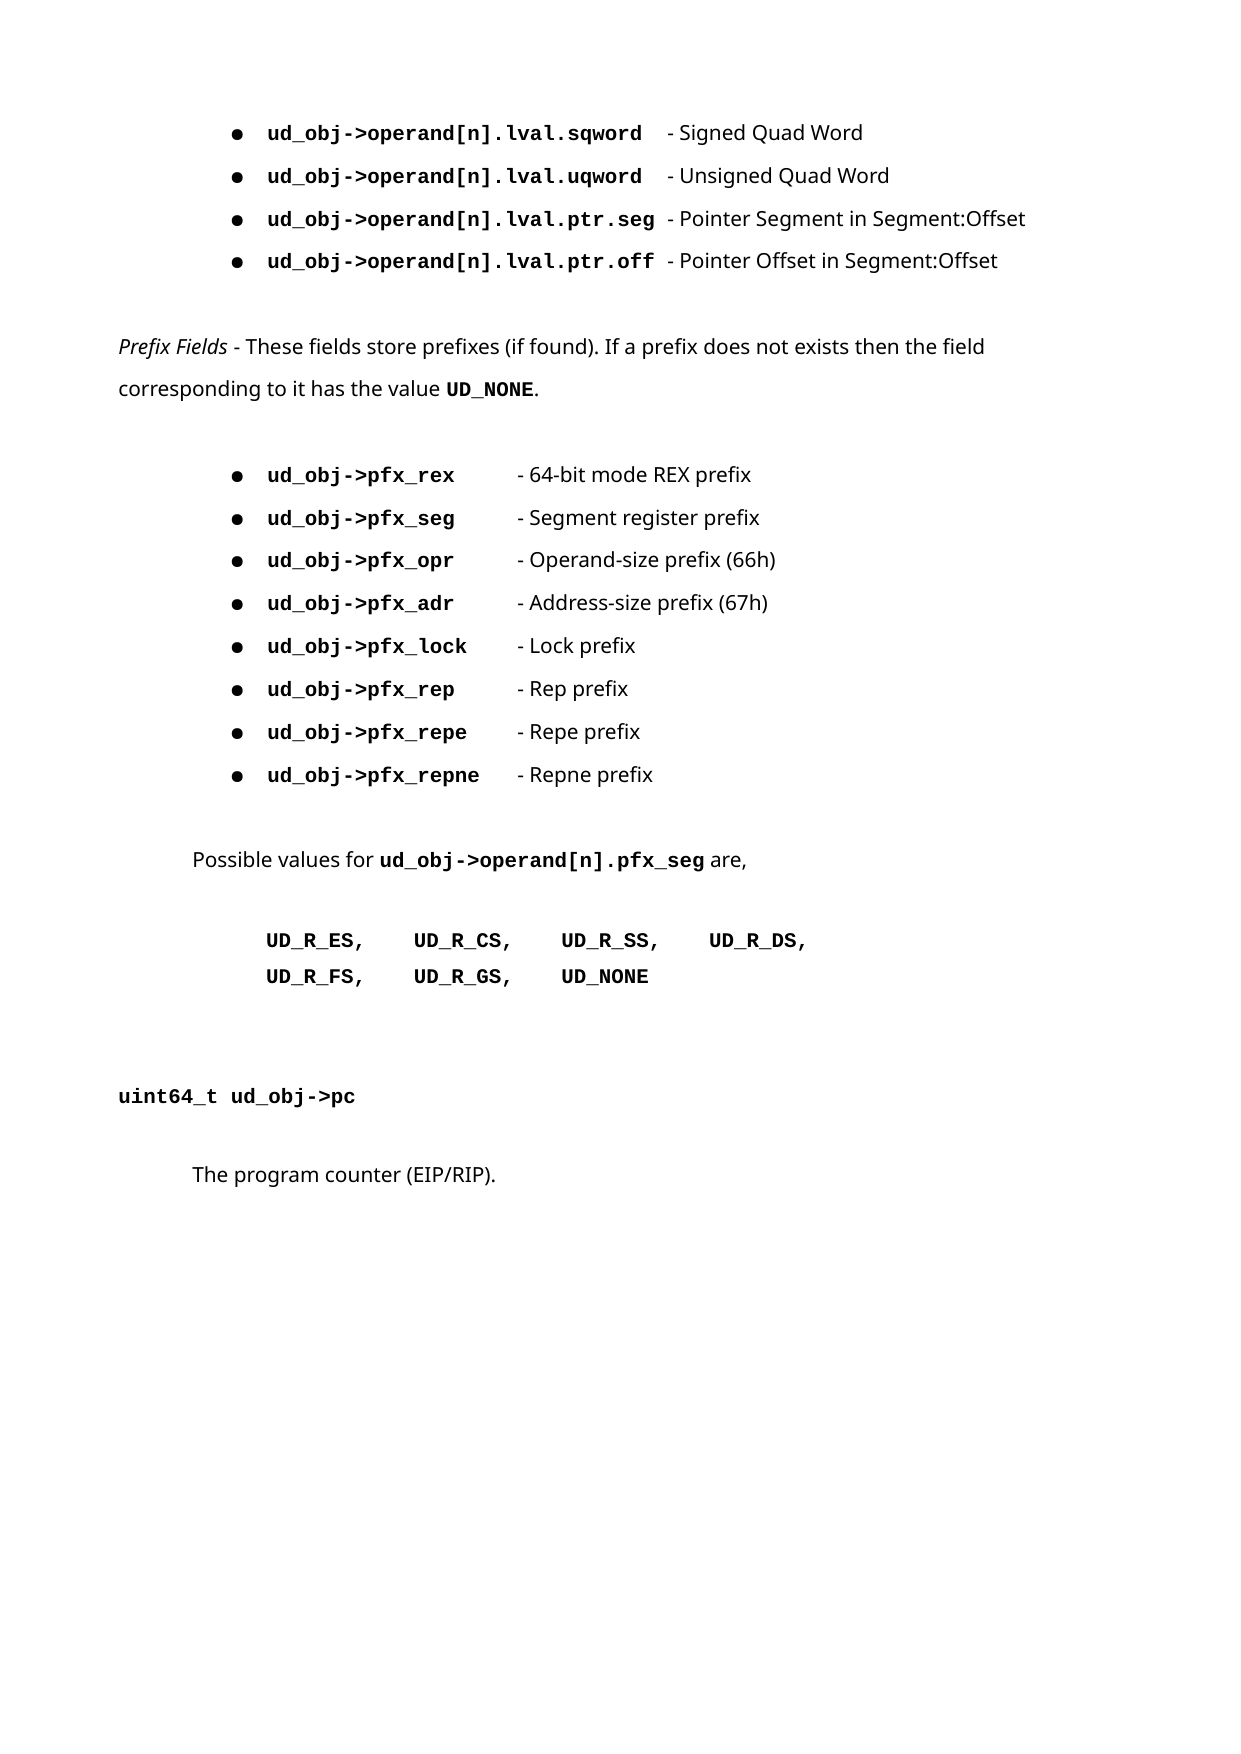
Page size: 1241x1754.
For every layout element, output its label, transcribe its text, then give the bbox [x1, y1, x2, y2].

text The program counter (EIP/RIP). [192, 1160, 1122, 1188]
list ud_obj->pfx_lock - Lock prefix [229, 631, 1122, 660]
list ud_obj->operand[n].lval.ptr.off - Pointer Offset in Segment:Offset [229, 247, 1122, 275]
text uint64_t ud_obj->pc [118, 1087, 1122, 1110]
text Prefix Fields - These fields store prefixes (if found). If a prefix does not exists then the field corresponding to it has the value UD_NONE. [118, 332, 1122, 403]
text Possible values for ud_obj->operand[n].pfx_seg are, [192, 845, 1122, 874]
list ud_obj->pfx_rep - Rep prefix [229, 674, 1122, 703]
list ud_obj->pfx_repe - Repe prefix [229, 717, 1122, 745]
list ud_obj->pfx_adr - Address-size prefix (67h) [229, 588, 1122, 617]
list ud_obj->operand[n].lval.sqword - Signed Quad Word [229, 118, 1122, 147]
text UD_R_ES, UD_R_CS, UD_R_SS, UD_R_DS, [266, 931, 1122, 954]
list ud_obj->pfx_seg - Segment register prefix [229, 503, 1122, 531]
list ud_obj->pfx_opr - Operand-size prefix (66h) [229, 546, 1122, 574]
list ud_obj->pfx_repne - Repne prefix [229, 760, 1122, 788]
list ud_obj->operand[n].lval.uqword - Unsigned Quad Word [229, 161, 1122, 189]
text UD_R_FS, UD_R_GS, UD_NONE [266, 966, 1122, 989]
list ud_obj->operand[n].lval.ptr.seg - Pointer Segment in Segment:Offset [229, 204, 1122, 232]
list ud_obj->pfx_rex - 64-bit mode REX prefix [229, 460, 1122, 488]
